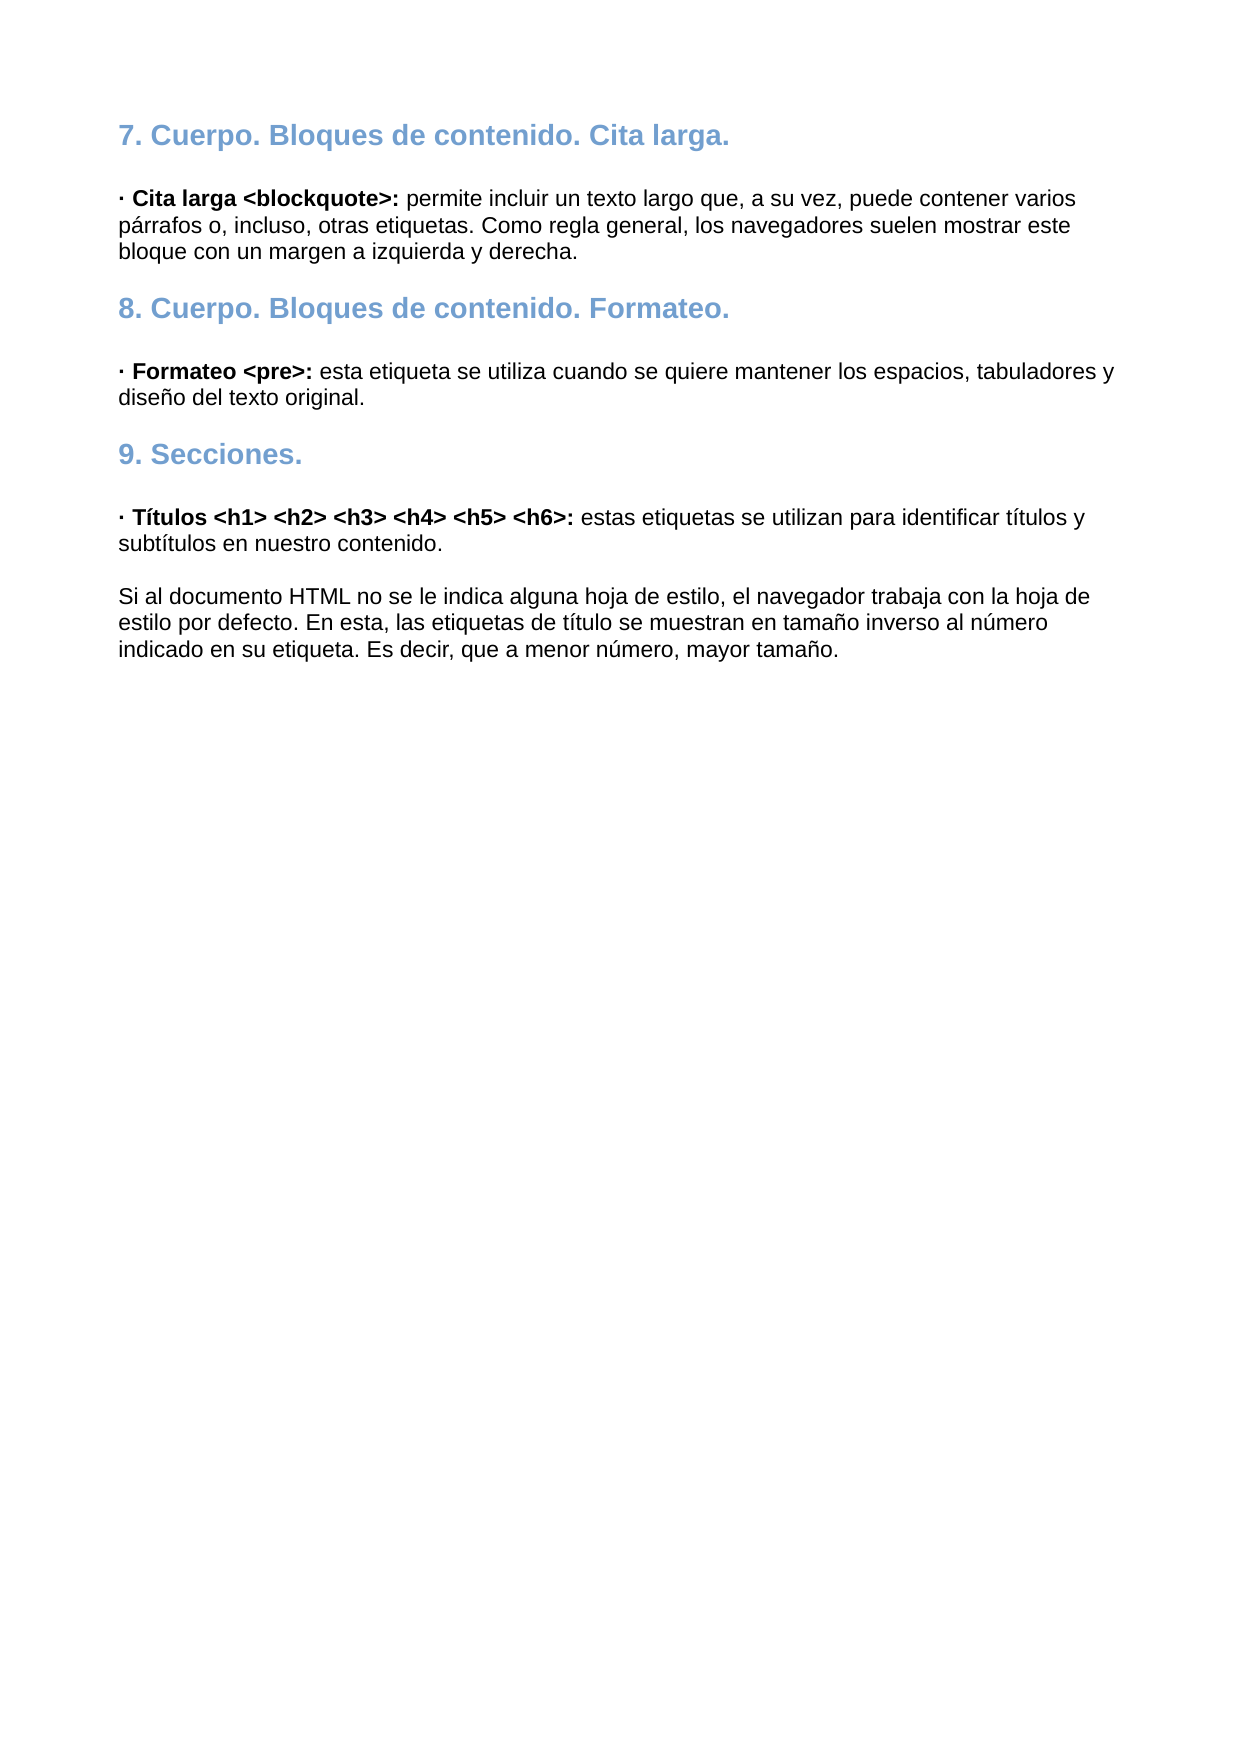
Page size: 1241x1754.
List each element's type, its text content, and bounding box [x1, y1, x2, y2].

text 8. Cuerpo. Bloques de contenido. Formateo. [118, 291, 1122, 324]
text · Títulos <h1> <h2> <h3> <h4> <h5> <h6>: estas etiquetas se utilizan para identificar títulos y subtítulos en nuestro contenido. [118, 504, 1122, 557]
text · Formateo <pre>: esta etiqueta se utiliza cuando se quiere mantener los espacios, tabuladores y diseño del texto original. [118, 358, 1122, 410]
text Si al documento HTML no se le indica alguna hoja de estilo, el navegador trabaja con la hoja de estilo por defecto. En esta, las etiquetas de título se muestran en tamaño inverso al número indicado en su etiqueta. Es decir, que a menor número, mayor tamaño. [118, 583, 1122, 662]
text · Cita larga <blockquote>: permite incluir un texto largo que, a su vez, puede contener varios párrafos o, incluso, otras etiquetas. Como regla general, los navegadores suelen mostrar este bloque con un margen a izquierda y derecha. [118, 185, 1122, 264]
text 7. Cuerpo. Bloques de contenido. Cita larga. [118, 118, 1122, 152]
text 9. Secciones. [118, 437, 1122, 470]
